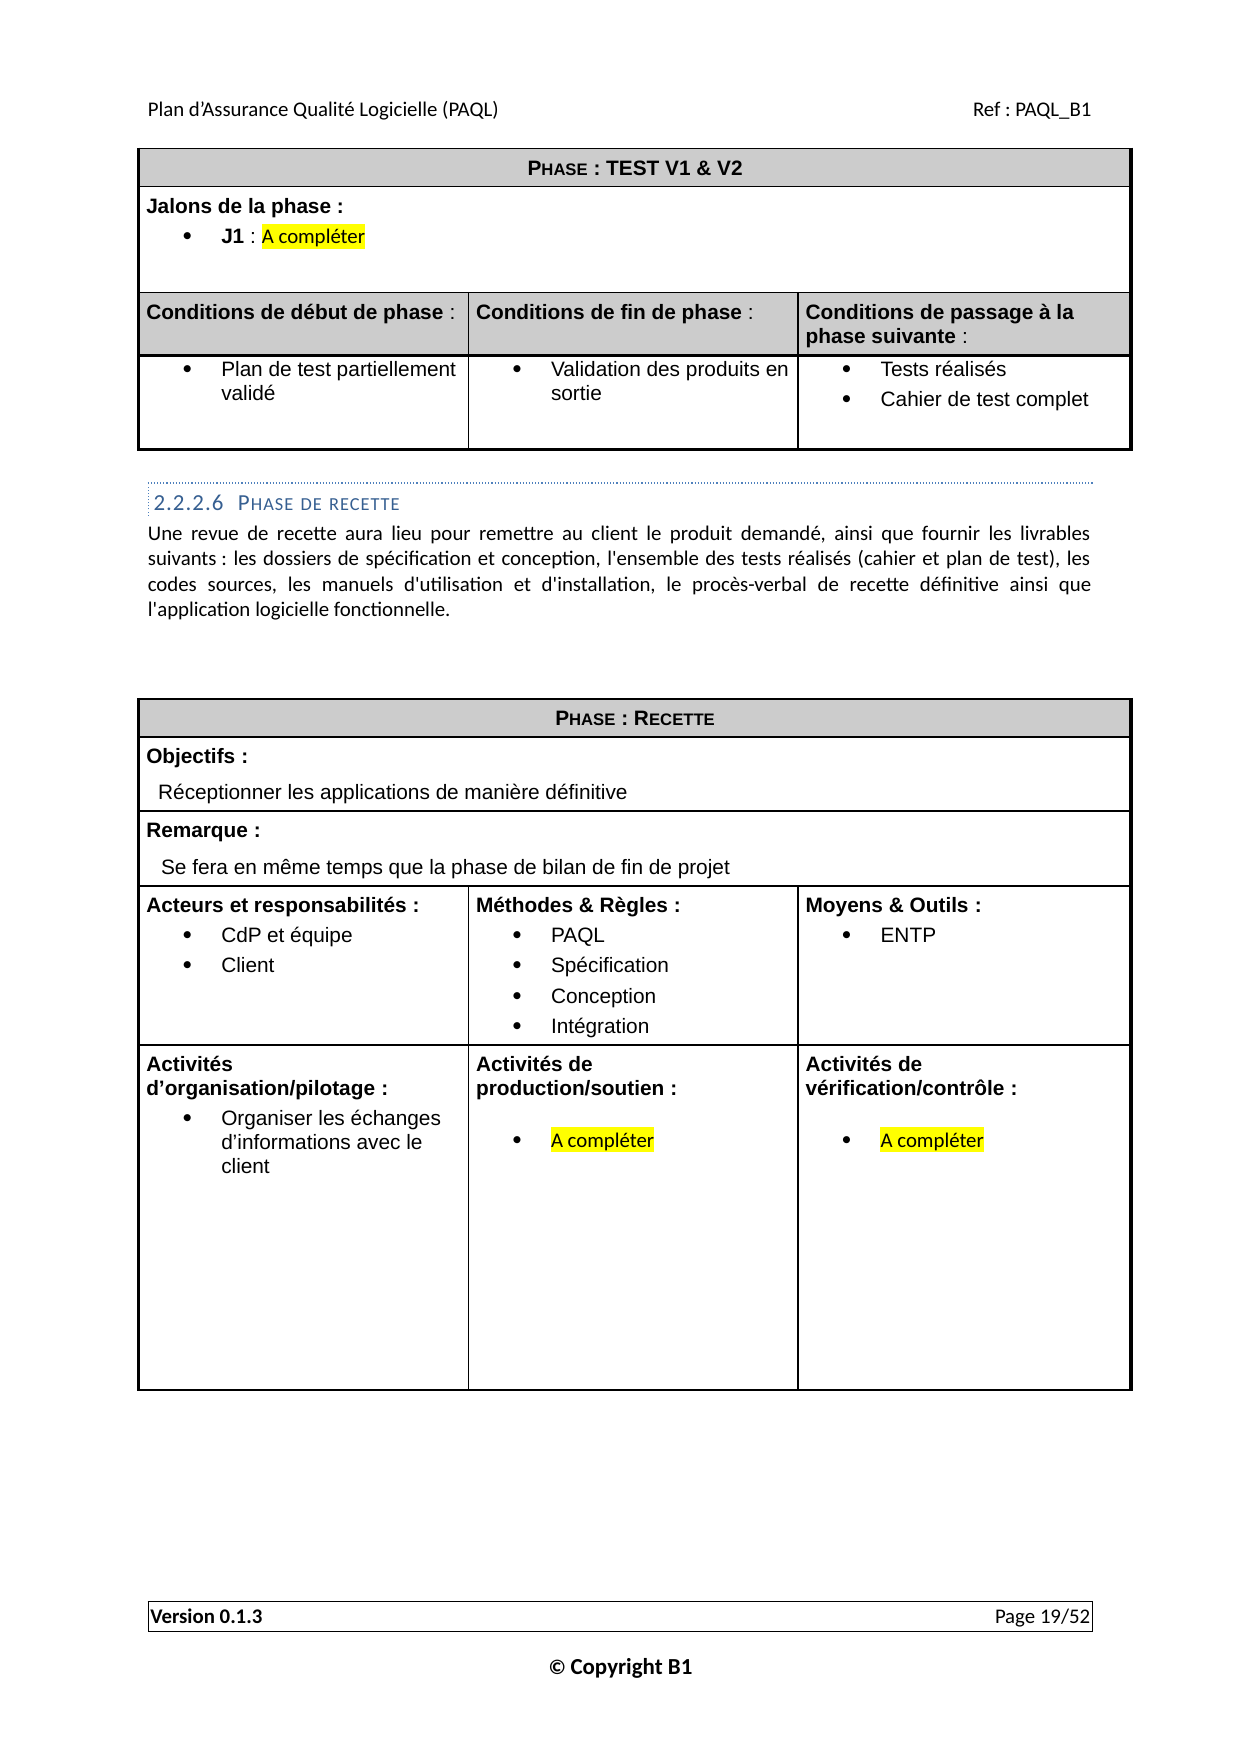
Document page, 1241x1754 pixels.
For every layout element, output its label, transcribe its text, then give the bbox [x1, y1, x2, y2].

table_cell Activités d’organisation/pilotage : Organiser les échanges d’informations avec le client [140, 1046, 468, 1389]
table_cell Acteurs et responsabilités : CdP et équipe Client [140, 887, 468, 1044]
table_cell Plan de test partiellement validé [140, 357, 468, 448]
table_header Phase : Recette [140, 700, 1129, 736]
table_cell Moyens & Outils : ENTP [799, 887, 1129, 1044]
table_header Phase : TEST V1 & V2 [140, 149, 1129, 186]
table_cell Tests réalisés Cahier de test complet [799, 357, 1129, 448]
list Phase de recette [148, 482, 1093, 516]
table_cell Activités de production/soutien : A compléter [469, 1046, 797, 1389]
text Une revue de recette aura lieu pour remettre au client le produit demandé, ainsi que fournir les livrables suivants : les dossiers de spécification et conception, l'ensemble des tests réalisés (cahier et plan de test), les codes sources, les manuels d'utilisation et d'installation, le procès-verbal de recette définitive ainsi que l'application logicielle fonctionnelle. [148, 520, 1093, 622]
table_cell Jalons de la phase : J1 : A compléter [140, 187, 1129, 292]
table_cell Objectifs : Réceptionner les applications de manière définitive [140, 738, 1129, 810]
table_cell Conditions de passage à la phase suivante : [799, 293, 1129, 354]
table_cell Remarque : Se fera en même temps que la phase de bilan de fin de projet [140, 812, 1129, 885]
table_cell Conditions de fin de phase : [469, 293, 797, 354]
table_cell Activités de vérification/contrôle : A compléter [799, 1046, 1129, 1389]
table_cell Validation des produits en sortie [469, 357, 797, 448]
table_cell Méthodes & Règles : PAQL Spécification Conception Intégration [469, 887, 797, 1044]
table_cell Conditions de début de phase : [140, 293, 468, 354]
